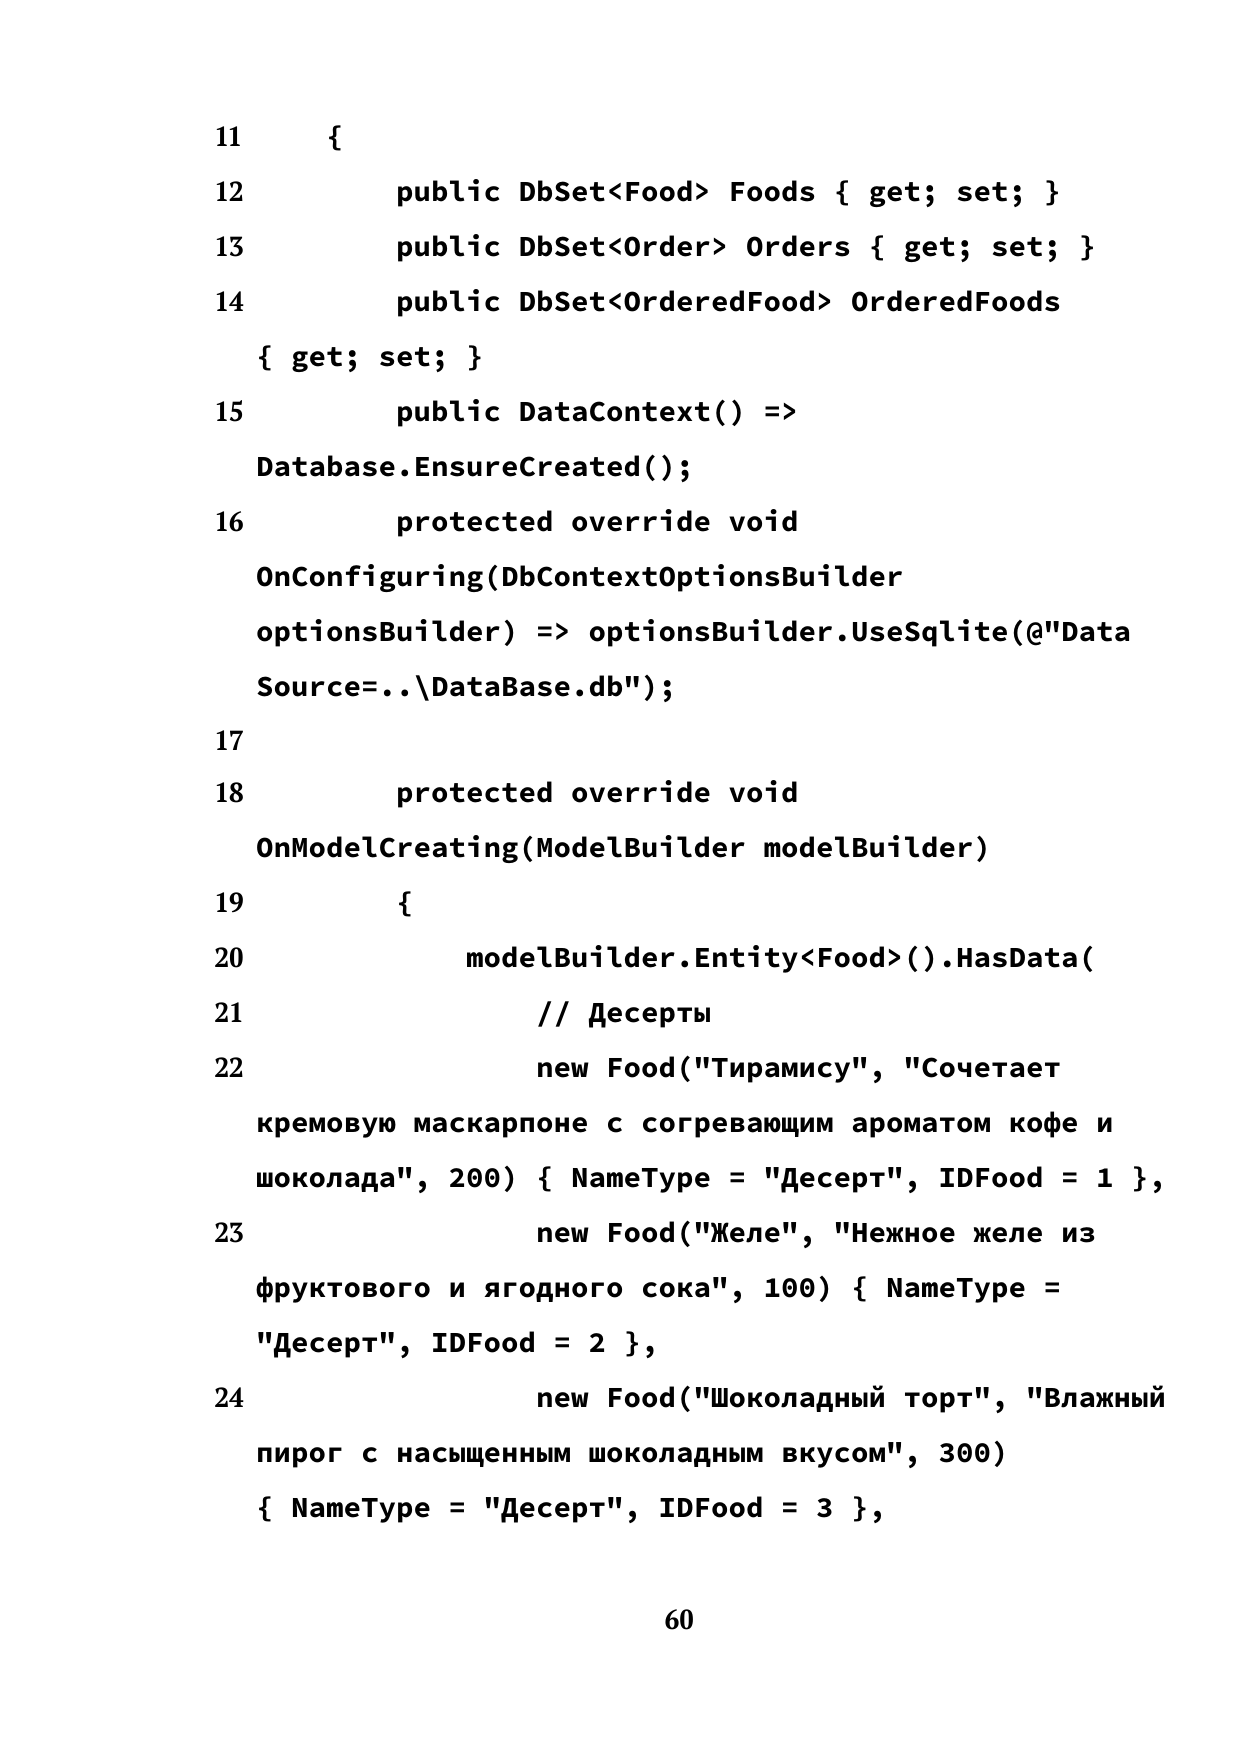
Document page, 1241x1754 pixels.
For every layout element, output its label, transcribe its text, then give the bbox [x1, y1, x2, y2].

list public DataContext() => Database.EnsureCreated(); [214, 393, 1181, 485]
list modelBuilder.Entity<Food>().HasData( [214, 938, 1181, 975]
list { [214, 118, 1181, 155]
list { [214, 883, 1181, 920]
list new Food("Тирамису", "Сочетает кремовую маскарпоне с согревающим ароматом кофе и шоколада", 200) { NameType = "Десерт", IDFood = 1 }, [214, 1048, 1181, 1195]
list // Десерты [214, 993, 1181, 1030]
list public DbSet<Food> Foods { get; set; } [214, 173, 1181, 210]
list new Food("Шоколадный торт", "Влажный пирог с насыщенным шоколадным вкусом", 300) { NameType = "Десерт", IDFood = 3 }, [214, 1378, 1181, 1525]
list new Food("Желе", "Нежное желе из фруктового и ягодного сока", 100) { NameType = "Десерт", IDFood = 2 }, [214, 1213, 1181, 1360]
list protected override void OnModelCreating(ModelBuilder modelBuilder) [214, 773, 1181, 865]
list protected override void OnConfiguring(DbContextOptionsBuilder optionsBuilder) => optionsBuilder.UseSqlite(@"Data Source=..\DataBase.db"); [214, 503, 1181, 705]
list public DbSet<OrderedFood> OrderedFoods { get; set; } [214, 283, 1181, 375]
list public DbSet<Order> Orders { get; set; } [214, 228, 1181, 265]
